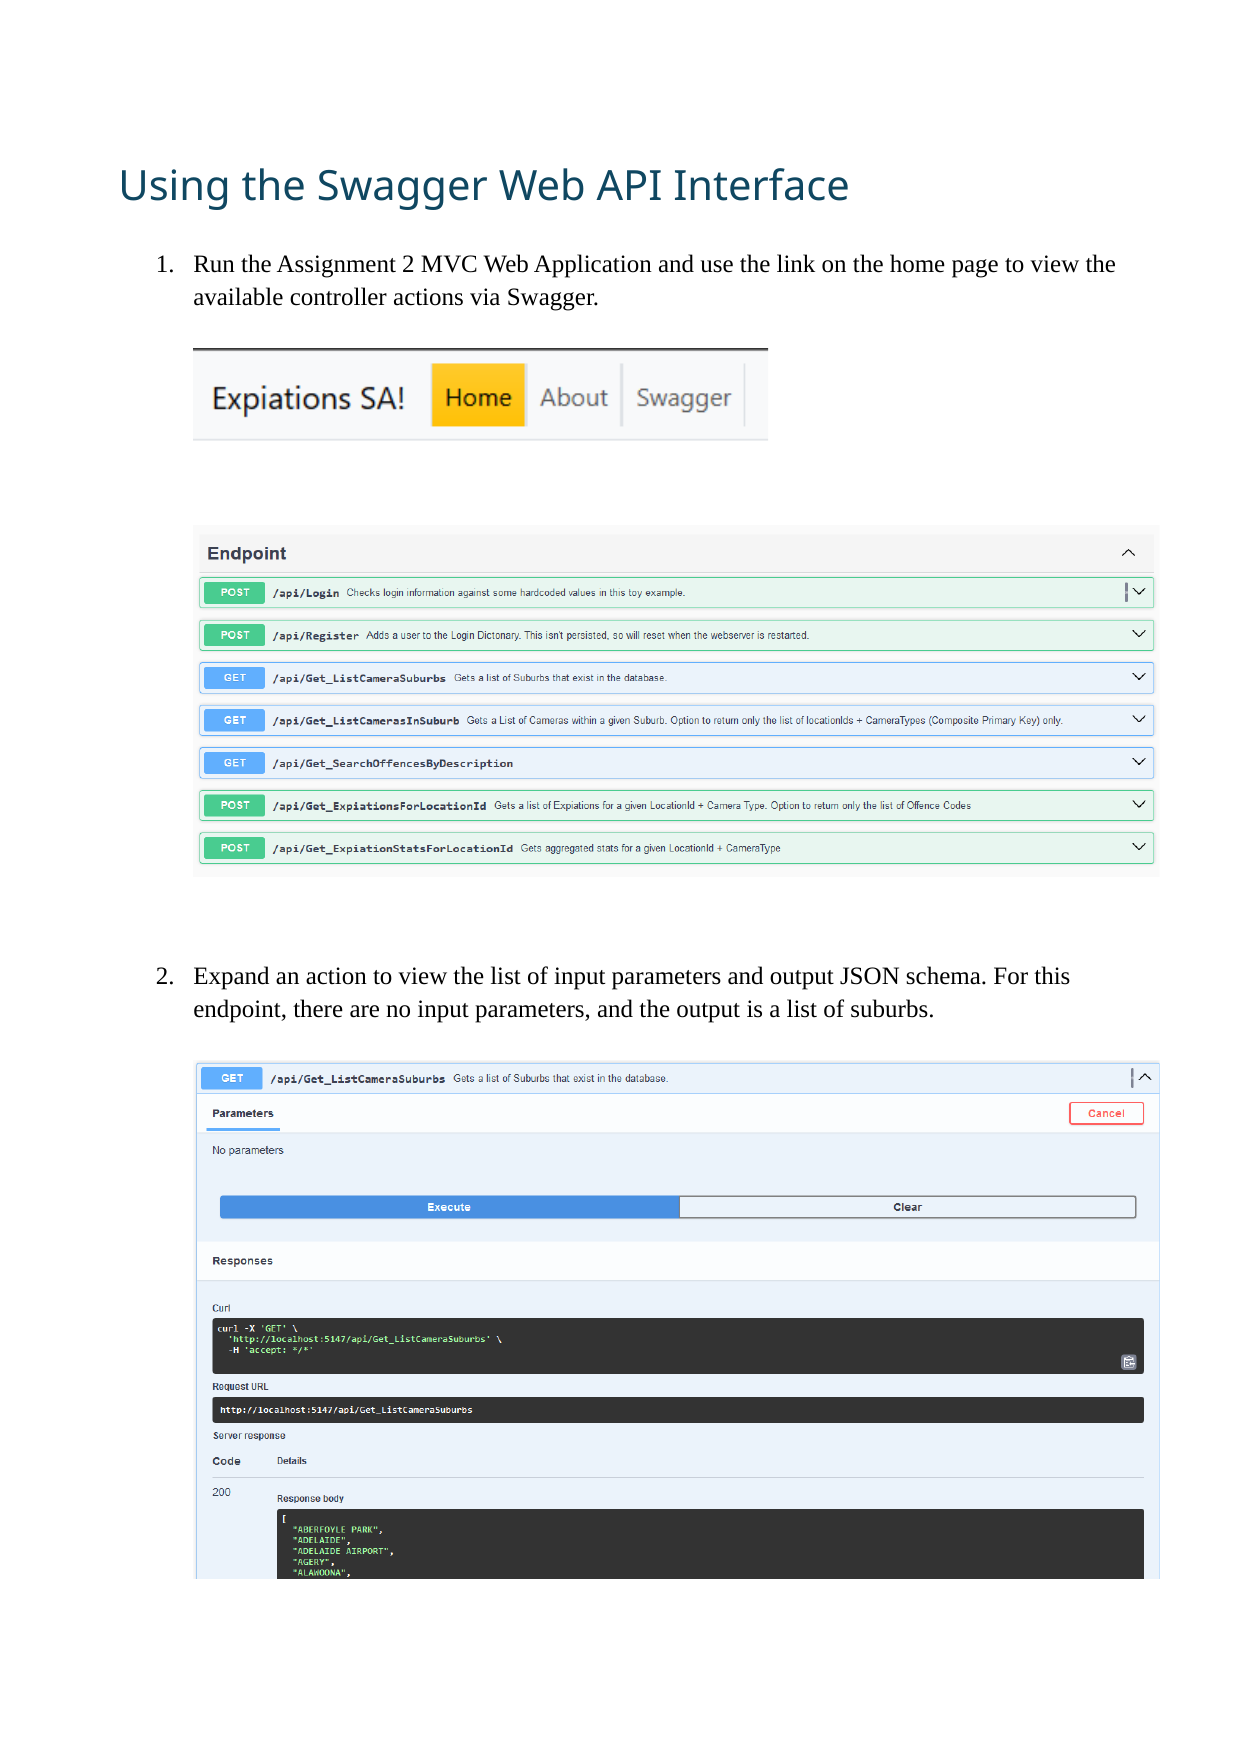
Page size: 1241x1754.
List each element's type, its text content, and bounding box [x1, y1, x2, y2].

picture [193, 1060, 1160, 1579]
picture [193, 525, 1160, 877]
subtitle Using the Swagger Web API Interface [118, 156, 1122, 212]
list Expand an action to view the list of input parameters and output JSON schema. For this endpoint, there are no input parameters, and the output is a list of suburbs. [156, 961, 1122, 1611]
picture [193, 348, 769, 455]
list Run the Assignment 2 MVC Web Application and use the link on the home page to view the available controller actions via Swagger. [156, 249, 1122, 942]
